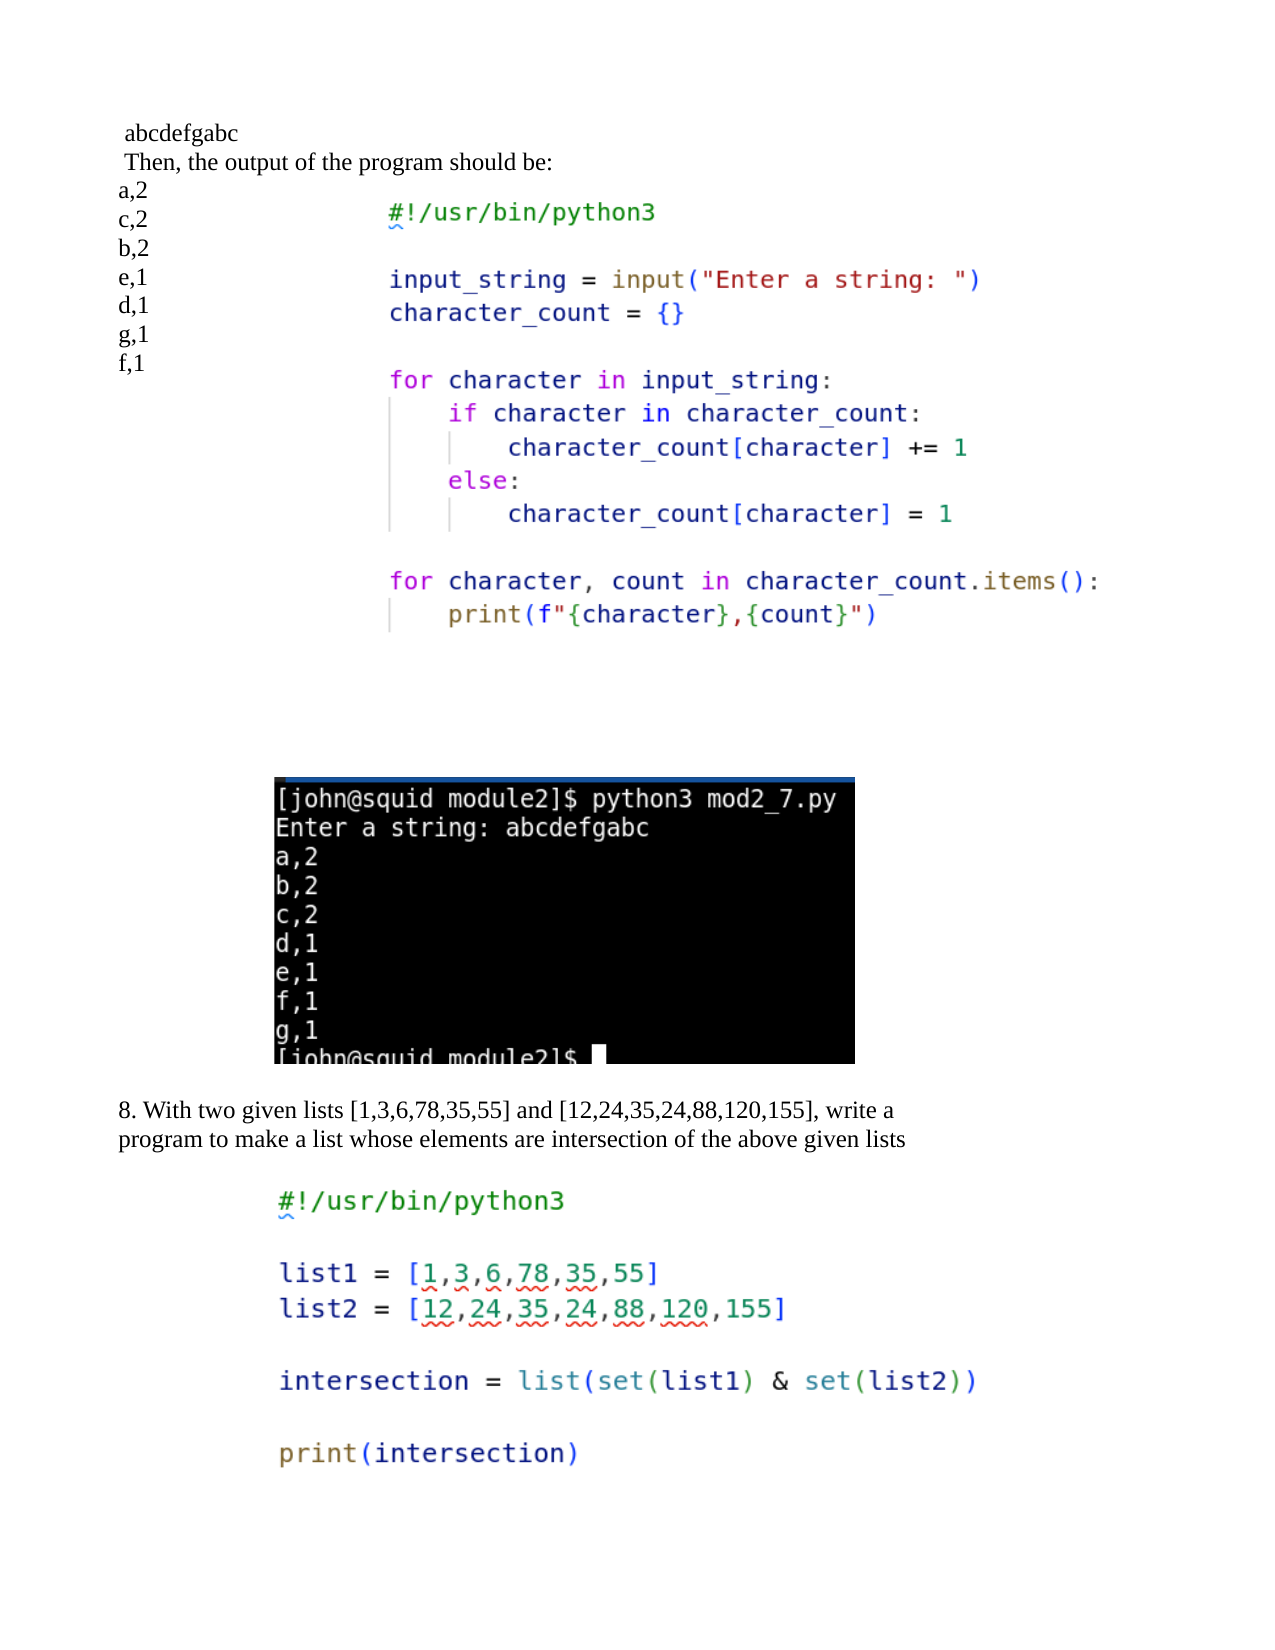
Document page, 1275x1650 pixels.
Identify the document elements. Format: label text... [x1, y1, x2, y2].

text c,2 [118, 204, 363, 233]
text [1124, 262, 1157, 291]
text e,1 [118, 262, 363, 291]
text a,2 [118, 176, 1157, 204]
text [1124, 233, 1157, 262]
text g,1 [118, 319, 363, 348]
text 8. With two given lists [1,3,6,78,35,55] and [12,24,35,24,88,120,155], write a [118, 1096, 1157, 1124]
text Then, the output of the program should be: [118, 147, 1157, 176]
text abcdefgabc [118, 118, 1157, 147]
text b,2 [118, 233, 363, 262]
text f,1 [118, 348, 363, 377]
text d,1 [118, 291, 363, 319]
text [1124, 348, 1157, 377]
text [1124, 204, 1157, 233]
text [1124, 291, 1157, 319]
picture [251, 1181, 1024, 1503]
text [1124, 319, 1157, 348]
picture [363, 201, 1124, 663]
text program to make a list whose elements are intersection of the above given lists [118, 1124, 1157, 1153]
picture [274, 777, 855, 1064]
